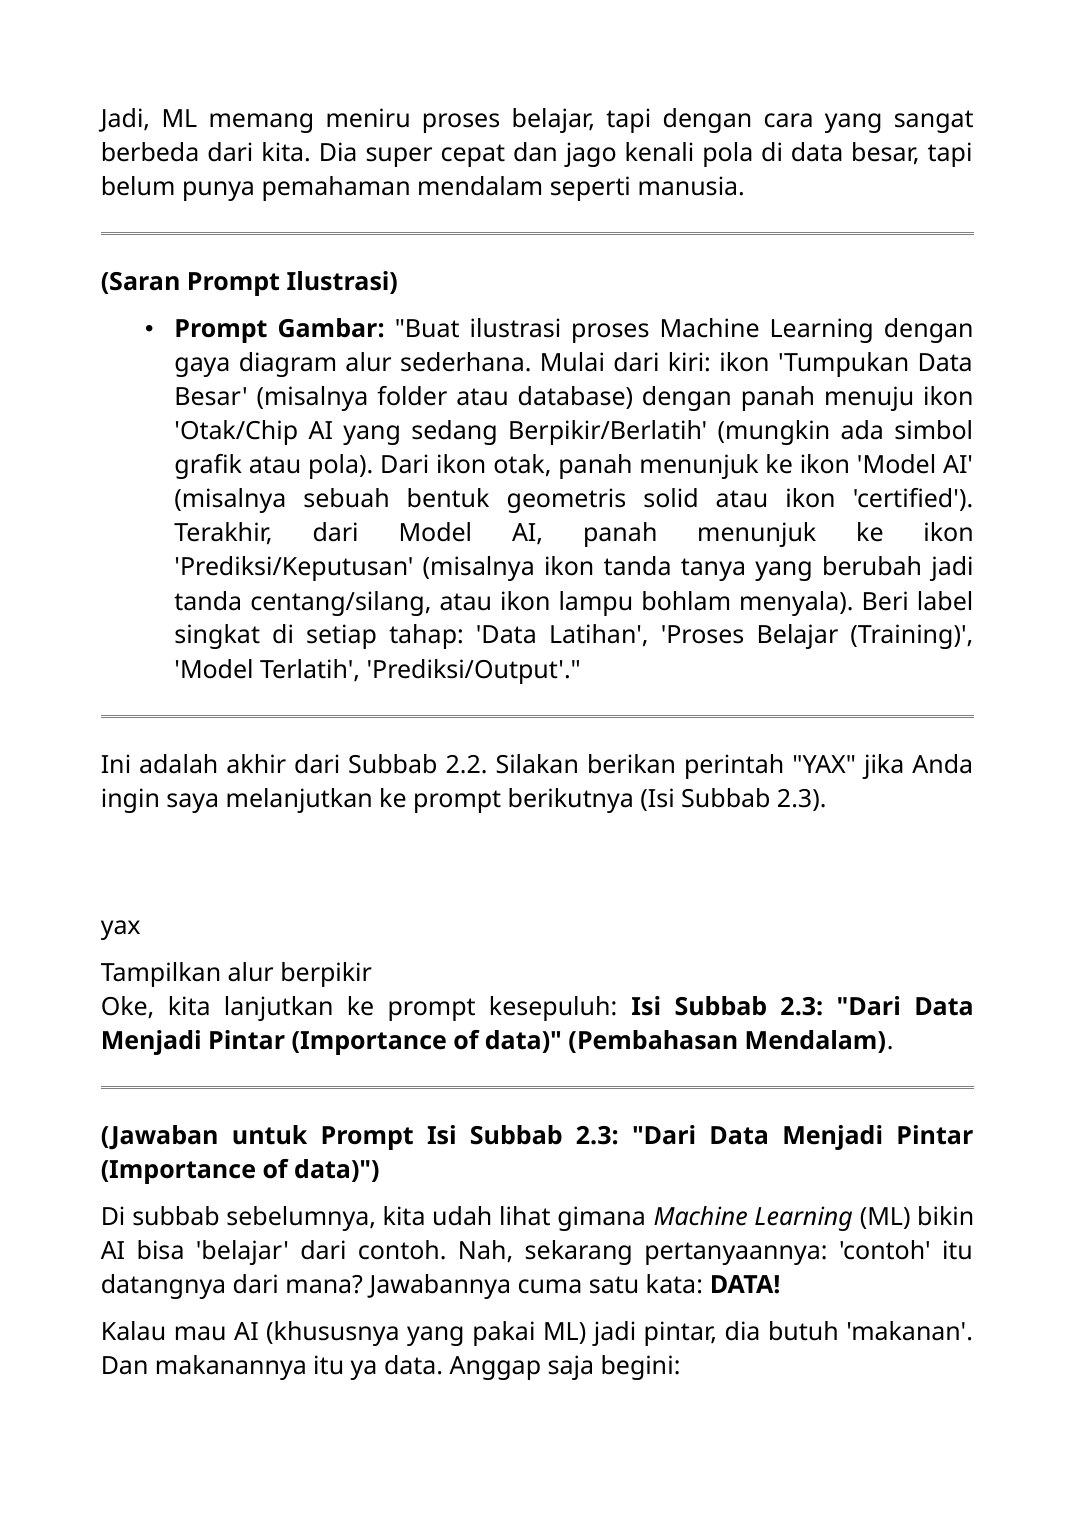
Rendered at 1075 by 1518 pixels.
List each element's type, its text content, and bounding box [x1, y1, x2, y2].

text Ini adalah akhir dari Subbab 2.2. Silakan berikan perintah "YAX" jika Anda ingin saya melanjutkan ke prompt berikutnya (Isi Subbab 2.3). [101, 747, 974, 815]
text Jadi, ML memang meniru proses belajar, tapi dengan cara yang sangat berbeda dari kita. Dia super cepat dan jago kenali pola di data besar, tapi belum punya pemahaman mendalam seperti manusia. [101, 101, 974, 203]
list Prompt Gambar: "Buat ilustrasi proses Machine Learning dengan gaya diagram alur sederhana. Mulai dari kiri: ikon 'Tumpukan Data Besar' (misalnya folder atau database) dengan panah menuju ikon 'Otak/Chip AI yang sedang Berpikir/Berlatih' (mungkin ada simbol grafik atau pola). Dari ikon otak, panah menunjuk ke ikon 'Model AI' (misalnya sebuah bentuk geometris solid atau ikon 'certified'). Terakhir, dari Model AI, panah menunjuk ke ikon 'Prediksi/Keputusan' (misalnya ikon tanda tanya yang berubah jadi tanda centang/silang, atau ikon lampu bohlam menyala). Beri label singkat di setiap tahap: 'Data Latihan', 'Proses Belajar (Training)', 'Model Terlatih', 'Prediksi/Output'." [145, 311, 974, 685]
text Oke, kita lanjutkan ke prompt kesepuluh: Isi Subbab 2.3: "Dari Data Menjadi Pintar (Importance of data)" (Pembahasan Mendalam). [101, 988, 974, 1057]
text yax [101, 908, 974, 942]
text Tampilkan alur berpikir [101, 954, 974, 988]
text Di subbab sebelumnya, kita udah lihat gimana Machine Learning (ML) bikin AI bisa 'belajar' dari contoh. Nah, sekarang pertanyaannya: 'contoh' itu datangnya dari mana? Jawabannya cuma satu kata: DATA! [101, 1199, 974, 1301]
text Kalau mau AI (khususnya yang pakai ML) jadi pintar, dia butuh 'makanan'. Dan makanannya itu ya data. Anggap saja begini: [101, 1313, 974, 1381]
text (Saran Prompt Ilustrasi) [101, 264, 974, 298]
text (Jawaban untuk Prompt Isi Subbab 2.3: "Dari Data Menjadi Pintar (Importance of data)") [101, 1118, 974, 1186]
